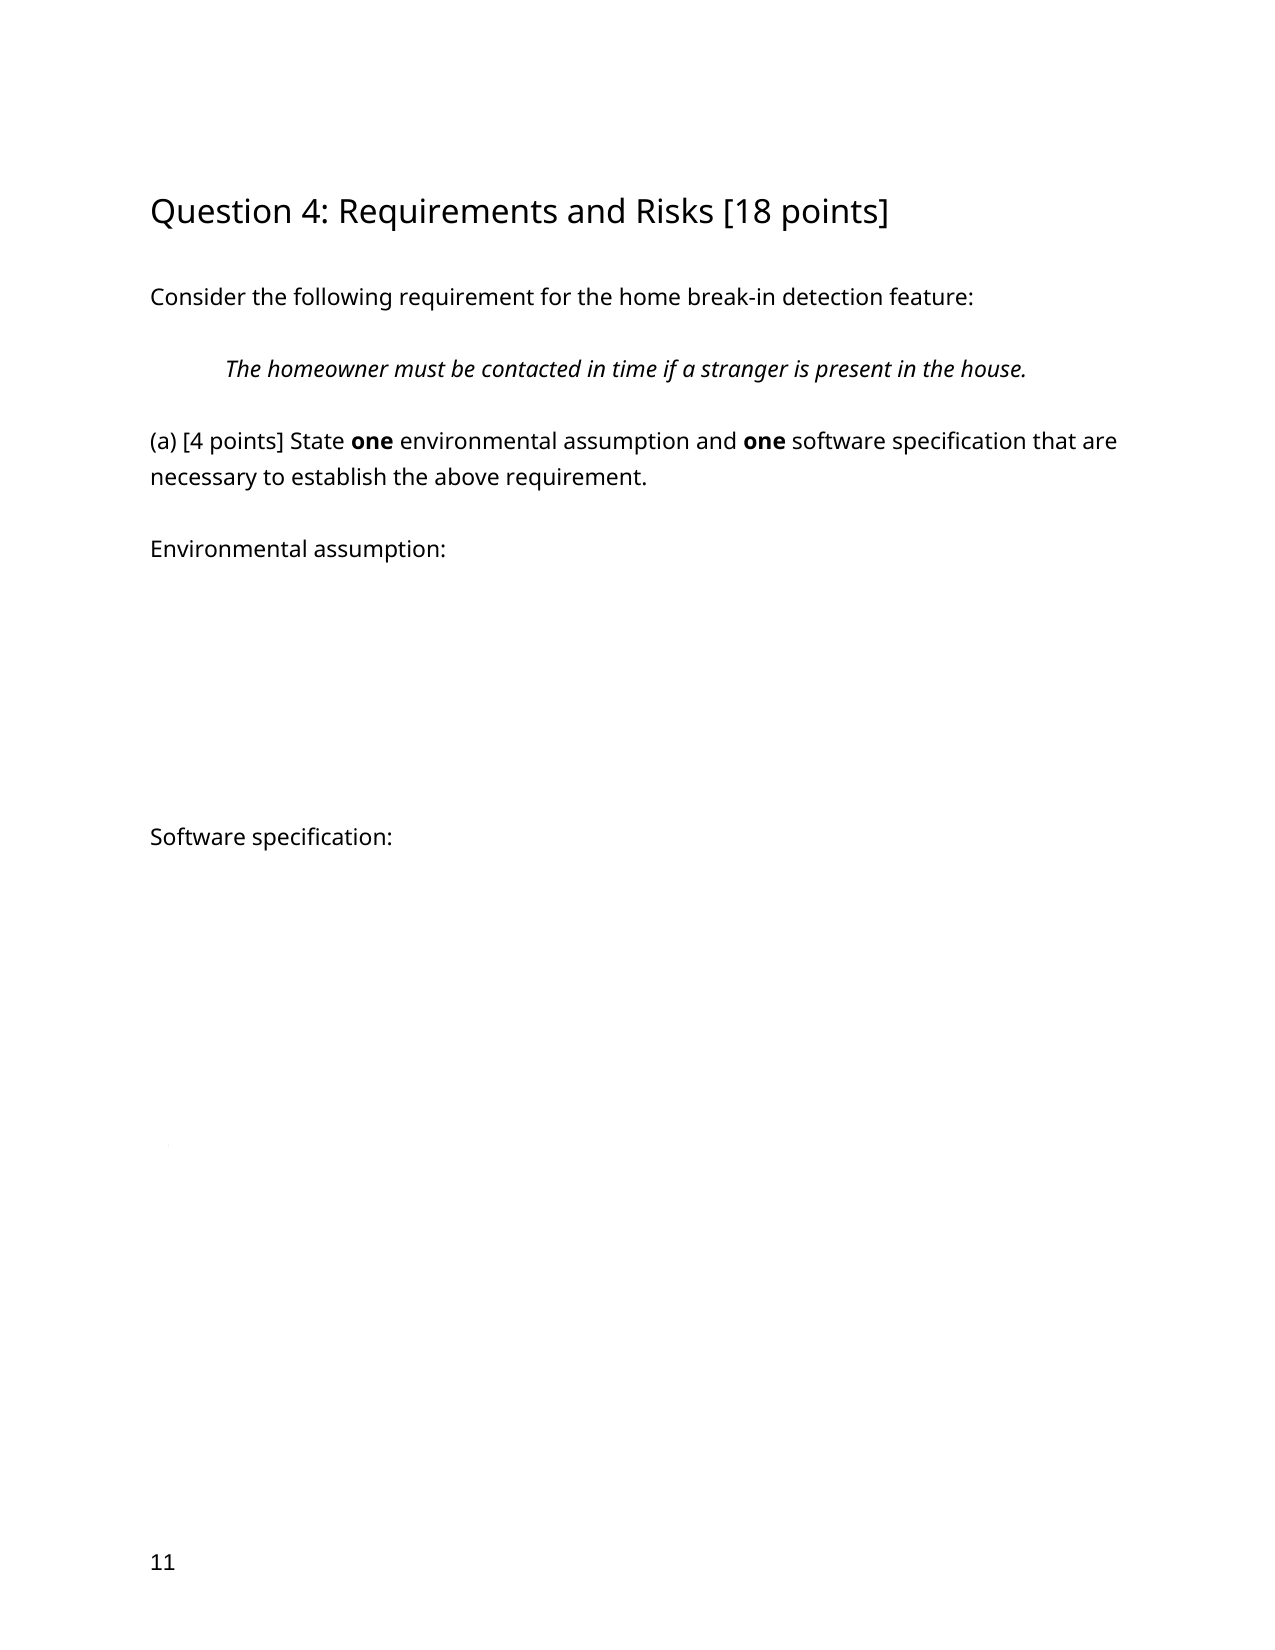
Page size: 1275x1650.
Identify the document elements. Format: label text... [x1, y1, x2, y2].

subtitle Question 4: Requirements and Risks [18 points] [150, 187, 1125, 233]
text The homeowner must be contacted in time if a stranger is present in the house. [150, 353, 1125, 384]
text Consider the following requirement for the home break-in detection feature: [150, 281, 1125, 313]
text (a) [4 points] State one environmental assumption and one software specification that are necessary to establish the above requirement. [150, 425, 1125, 492]
text Software specification: [150, 820, 1125, 888]
text Environmental assumption: [150, 533, 1125, 564]
